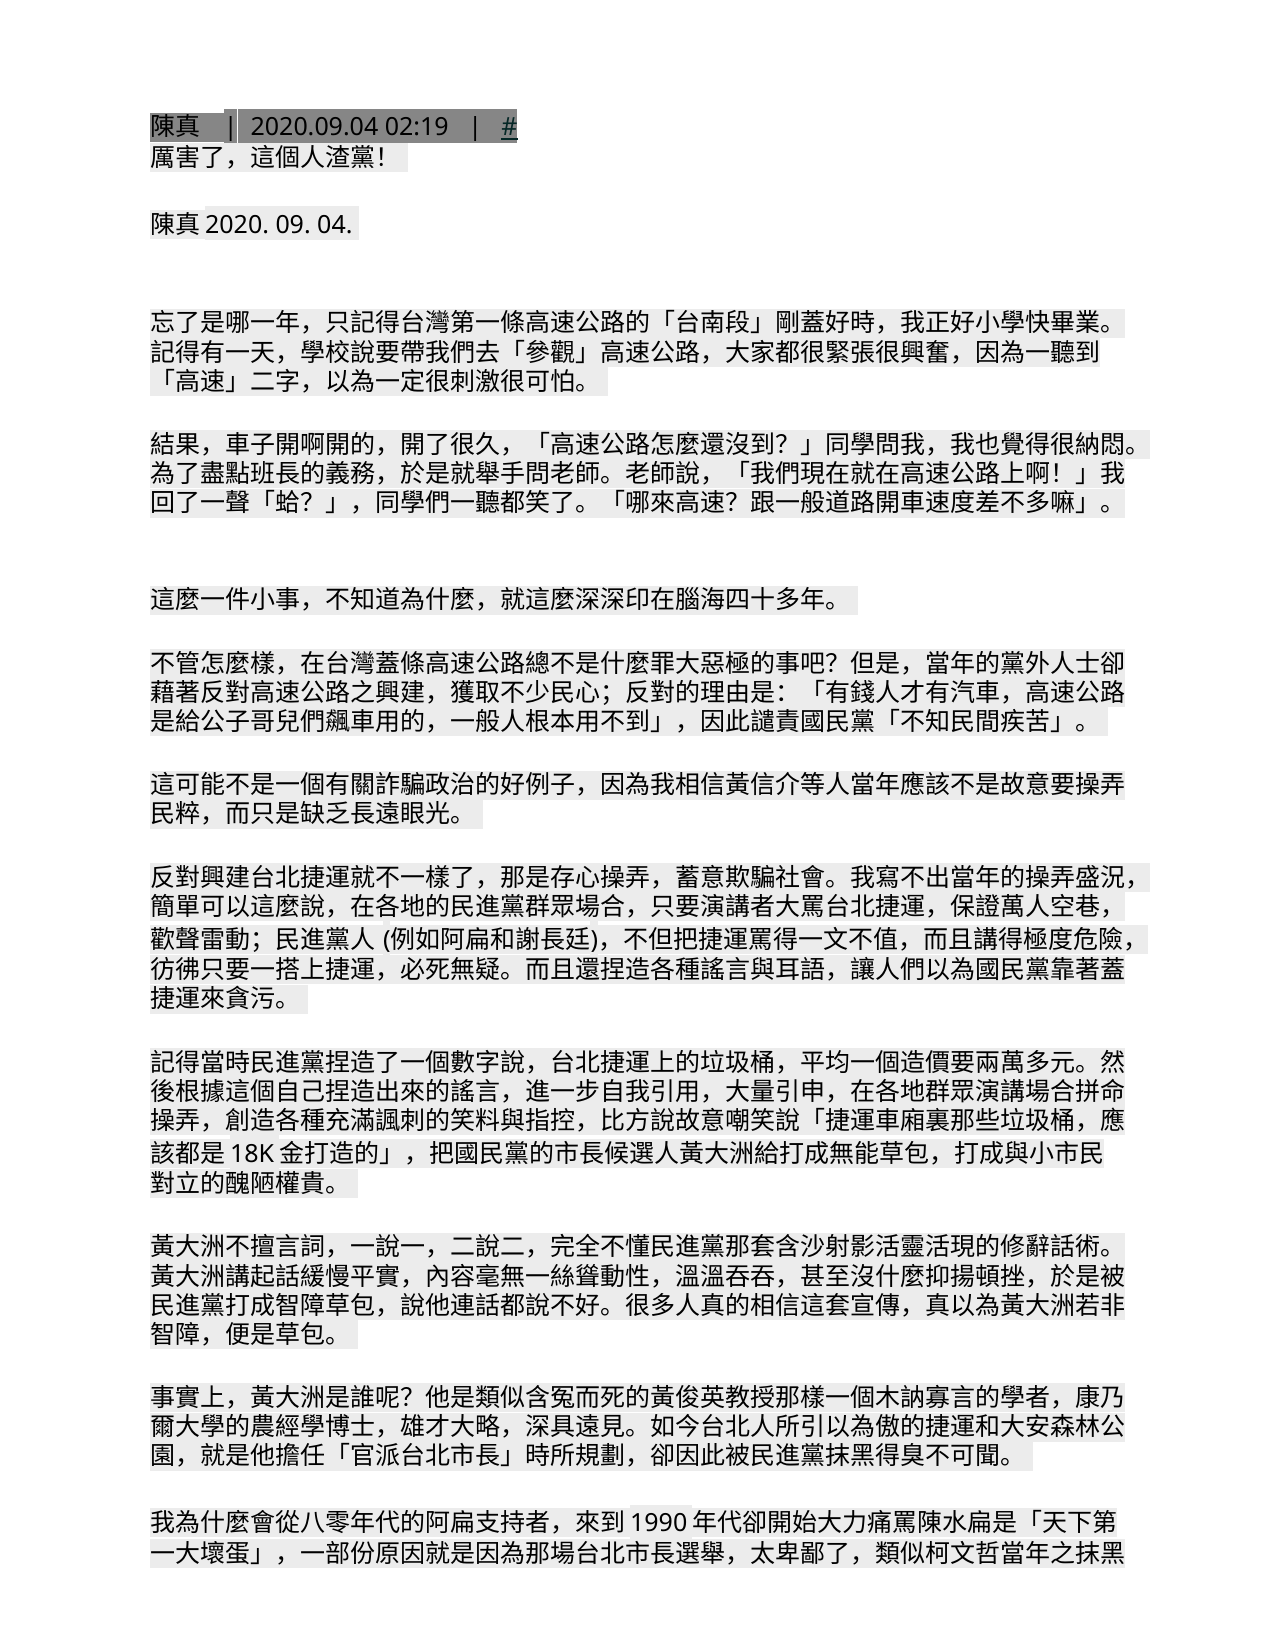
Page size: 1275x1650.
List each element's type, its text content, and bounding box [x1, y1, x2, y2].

text 陳真 | 2020.09.04 02:19 | # [150, 109, 1125, 143]
text 厲害了，這個人渣黨！ 陳真2020. 09. 04. 忘了是哪一年，只記得台灣第一條高速公路的「台南段」剛蓋好時，我正好小學快畢業。記得有一天，學校說要帶我們去「參觀」高速公路，大家都很緊張很興奮，因為一聽到「高速」二字，以為一定很刺激很可怕。 結果，車子開啊開的，開了很久，「高速公路怎麼還沒到？」同學問我，我也覺得很納悶。為了盡點班長的義務，於是就舉手問老師。老師說，「我們現在就在高速公路上啊！」我回了一聲「蛤？」，同學們一聽都笑了。「哪來高速？跟一般道路開車速度差不多嘛」。 這麼一件小事，不知道為什麼，就這麼深深印在腦海四十多年。 不管怎麼樣，在台灣蓋條高速公路總不是什麼罪大惡極的事吧？但是，當年的黨外人士卻藉著反對高速公路之興建，獲取不少民心；反對的理由是：「有錢人才有汽車，高速公路是給公子哥兒們飆車用的，一般人根本用不到」，因此譴責國民黨「不知民間疾苦」。 這可能不是一個有關詐騙政治的好例子，因為我相信黃信介等人當年應該不是故意要操弄民粹，而只是缺乏長遠眼光。 反對興建台北捷運就不一樣了，那是存心操弄，蓄意欺騙社會。我寫不出當年的操弄盛況，簡單可以這麼說，在各地的民進黨群眾場合，只要演講者大罵台北捷運，保證萬人空巷，歡聲雷動；民進黨人 (例如阿扁和謝長廷)，不但把捷運罵得一文不值，而且講得極度危險，彷彿只要一搭上捷運，必死無疑。而且還捏造各種謠言與耳語，讓人們以為國民黨靠著蓋捷運來貪污。 記得當時民進黨捏造了一個數字說，台北捷運上的垃圾桶，平均一個造價要兩萬多元。然後根據這個自己捏造出來的謠言，進一步自我引用，大量引申，在各地群眾演講場合拼命操弄，創造各種充滿諷刺的笑料與指控，比方說故意嘲笑說「捷運車廂裏那些垃圾桶，應該都是18K金打造的」，把國民黨的市長候選人黃大洲給打成無能草包，打成與小市民對立的醜陋權貴。 黃大洲不擅言詞，一說一，二說二，完全不懂民進黨那套含沙射影活靈活現的修辭話術。黃大洲講起話緩慢平實，內容毫無一絲聳動性，溫溫吞吞，甚至沒什麼抑揚頓挫，於是被民進黨打成智障草包，說他連話都說不好。很多人真的相信這套宣傳，真以為黃大洲若非智障，便是草包。 事實上，黃大洲是誰呢？他是類似含冤而死的黃俊英教授那樣一個木訥寡言的學者，康乃爾大學的農經學博士，雄才大略，深具遠見。如今台北人所引以為傲的捷運和大安森林公園，就是他擔任「官派台北市長」時所規劃，卻因此被民進黨抹黑得臭不可聞。 我為什麼會從八零年代的阿扁支持者，來到1990年代卻開始大力痛罵陳水扁是「天下第一大壞蛋」，一部份原因就是因為那場台北市長選舉，太卑鄙了，類似柯文哲當年之抹黑連勝文，完全就是依靠各種醜惡的修辭渲染與數不清的謠言與耳語(那時還沒有網路和網軍)，把黃大洲給徹底污名化，把他打成年輕人所厭惡的低能草包迂腐形象，而阿扁則包裝成「年輕有趣、美麗希望與夢想」的實踐者。人們普遍相信了這套宣傳。 選舉期間，台北捷運工程出了點意外，有一節車廂試車時著火。隔天綠營的媒體(若我沒記錯，應該是《自立早報》)的頭版頭條，刊登一張捷運車廂著火的巨幅驚悚照片。我當下一看，心裏就知道，阿扁肯定會當選。這個黨真的太厲害，太會搞選舉了。 我還記得，投票前幾天，民進黨在每個群眾演講會及政見會上拼命炒作這個其實根本只是雞毛蒜皮小事的車廂著火事件(天底下哪個重大工程沒有半點意外事件？)。謝長廷更在群眾演講台上嘲笑說，國民黨居然派一個連話都不會講的無能草包來競選台北市長，把「電車」(指捷運) 蓋成「火」車(現場數萬群眾哈哈大笑)，「根本就是在侮辱咱台北人」。 我還記得，謝長廷接著問台下數萬群眾說：「這種『火』車，將來蓋好之後你們敢坐嗎？」群眾狂笑，大聲回應說：「不敢！」 厲害吧，這就是民進黨。不過，這只是牛刀小試。二十幾年來，民進黨不就都是玩弄這一套抹黑造謠與渲染的把戲嗎？玩得出神入化。特別是過去這二十幾年來，花用公帑大量豢養網軍，並且全面控制媒體與教材之後，更是所向無敵。 你看，民進黨過去是怎麼抹黑ECFA的。比方說，透過綠媒與親綠學者，大量散播謠言說，如果ECFA通過，台灣每年將會損失幾千億，會有五百多萬人失業，而且一千多萬個大陸人將會進駐台灣，透過人海戰術贏得每一場選舉；還說台灣人將會被迫淪為大陸人的奴隸。 民進黨還發明當年著名的台語順口溜說，一旦通過ECFA，台灣人將會「查甫找無工，查某找無尪，囝仔要去黑龍江」，意思是說台灣男人將統統失業，女人將找不到老公，而我們台灣人的子女將會被共產黨送往黑龍江進行勞改。 你現在看這些謊話謠言，理當能明白其荒唐可笑低能與無恥，但是，在當年根本不是這樣，整個氣氛剛好相反；這類謊言，幾乎就是全民共識，特別是年輕人的基本信念；誰敢說他支持ECFA，誰就會被打成舔共賣台的台奸。 當時我在某家醫院工作，剛上任不久，院方成立一個由院長及董事會成員和幾位科部主管組成的通訊群組。我不是主管，但不知何故也被納入群組。有一天，有位院方主管轉寄一則網路留言，「揭密」說，「為什麼大學生要拼死反對 ECFA？因為ECFA一旦通過，一千多萬個大陸人將入侵台灣，以人頭數量控制選舉結果，破壞我們的民主，奴役我們」云云。 我馬上公開回應說，「這根本就是胡說八道，為什麼要造謠、散播謠言呢？」對方聽了很生氣，我也很不爽，於是我就馬上退出了主管群組。 我至今仍保留一張當年民進黨在各大報紙刊登的半個版面巨幅廣告，是一張照片，幾個大男人在公園排成一列，以誇張姿勢撒尿。這是民進黨當時的主要宣傳內容之一，說ECFA一旦通過，我們將失去乾淨家園，失去美麗公園，因為「骯髒的中國人將會大舉侵台」，到處當街大小便。 但是，事實上，根據經濟部國貿局的數據，自早收計畫實施以來到今年 (2020年) 三月，台灣對大陸出口因此享受的累積關稅減免共計六十八億多美元（約台幣兩千億），而大陸卻僅有六億美元的減免。日本趨勢大師大前研一曾形容ECFA是台灣經濟的「維他命」，台灣每年至少會有四千億產品免稅銷往大陸。 當年，民進黨誓言，將會透過公投與群眾抗爭等一切手段，廢除ECFA，絕不允許禍國殃民的ECFA把台灣推入萬劫不復的貧窮奴役黑暗深淵。但是，現在卻又呼籲大陸應該理性，不可企圖中止ECFA，彷彿當初的無數抹黑與造謠全無此事。當初不是說一旦ECFA通過，將會有幾千億的損失以及五百五十萬人失業，將會有一兩千萬名大陸人來台灣破壞選舉，並且到處當街大小便嗎？ 這些政治操弄真的很醜陋，很卑鄙，講不完各種齷齪細節。二十幾年來的民進黨，就是這樣一個黨。我很難想像一個具有基本正直人品的人，怎麼可能支持這樣一群不擇手段的政治人渣、支持這樣一個無惡不作不擇手段的政治黑幫詐騙集團？ 我更難想像，到底是什麼樣的一種素質的選民，居然可以二十幾年來不斷熱烈支持這樣一個貪污犯罪集團，好話說盡，壞事做絕，不斷透過造謠抹黑來傷害社會大眾福祉，以奪取私人權位與暴利。 類似的例子，我可以一直寫下去，寫成一套系列叢書都沒問題。所謂民主，在台灣完全就是一場骯髒醜陋的騙局。 後記： 原諒我必須寫這些難看的東西，寫來滿紙污穢，實非我所願。我的左、右手是分裂的，心和大腦更是一國兩制。今天頭一次看了婁燁的《蘇州河》，一整天心裏全是「美美」、「牡丹」和「馬達」以及那條憂鬱的蘇州河： shorturl.at/nxE07 https://bit.ly/3gXPTaz 晚上從電影院回到家，迫不及待想告訴小孩這個蘇州河美人魚的故事。她也許是我人生中唯一一個願意聽我說故事的人。我過去常跟上帝請求，求祂許我一個大海之濱的夜晚，能有個人，宛若怒濤般滿懷澎湃熱情地靜靜聽我說故事。如今，這個人總算出現了。 我有能力說故事把她說到哭，但每次在她快要熱淚奪眶甚至嚎啕大哭之際，我就節制了，甚至把故事給改編了，改成陽光些，愉悅些；也許那是因為我希望她不妨多點生活，少些夢，多點剛強，少些柔弱，別步上我的後塵。這麼一點小故事就要哭，如何面對往後人生偌大風雨？ 《但丁神曲》說得對： "Do not weep yet,for soon another wound shall make you weep far more tears than those!" 先別急著為夢哭泣，很快地，生活中將會有各種傷痛能讓你灑下更多熱淚。 [150, 143, 1125, 1568]
